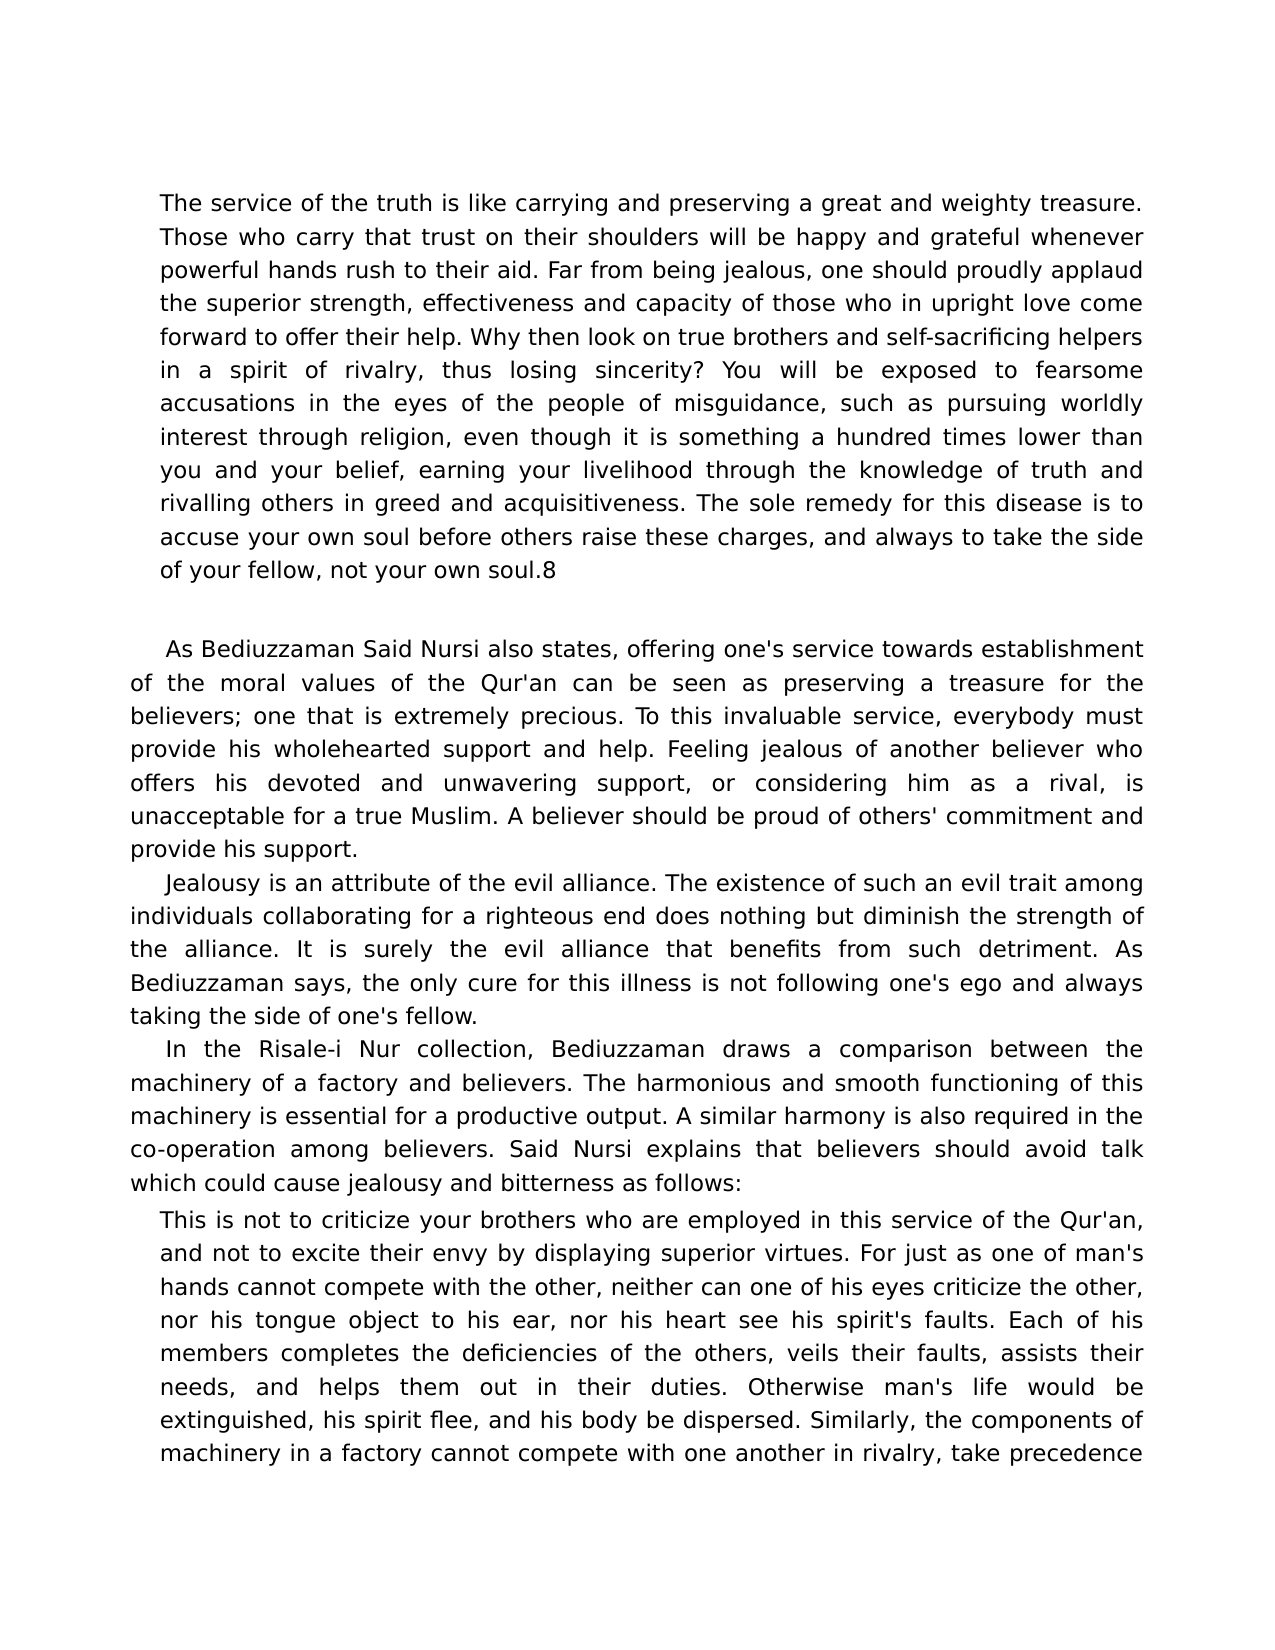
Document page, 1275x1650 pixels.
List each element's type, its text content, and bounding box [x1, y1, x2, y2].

text Jealousy is an attribute of the evil alliance. The existence of such an evil trait among individuals collaborating for a righteous end does nothing but diminish the strength of the alliance. It is surely the evil alliance that benefits from such detriment. As Bediuzzaman says, the only cure for this illness is not following one's ego and always taking the side of one's fellow. [130, 864, 1145, 1031]
text The service of the truth is like carrying and preserving a great and weighty treasure. Those who carry that trust on their shoulders will be happy and grateful whenever powerful hands rush to their aid. Far from being jealous, one should proudly applaud the superior strength, effectiveness and capacity of those who in upright love come forward to offer their help. Why then look on true brothers and self-sacrificing helpers in a spirit of rivalry, thus losing sincerity? You will be exposed to fearsome accusations in the eyes of the people of misguidance, such as pursuing worldly interest through religion, even though it is something a hundred times lower than you and your belief, earning your livelihood through the knowledge of truth and rivalling others in greed and acquisitiveness. The sole remedy for this disease is to accuse your own soul before others raise these charges, and always to take the side of your fellow, not your own soul.8 [159, 185, 1145, 585]
text In the Risale-i Nur collection, Bediuzzaman draws a comparison between the machinery of a factory and believers. The harmonious and smooth functioning of this machinery is essential for a productive output. A similar harmony is also required in the co-operation among believers. Said Nursi explains that believers should avoid talk which could cause jealousy and bitterness as follows: [130, 1031, 1145, 1198]
text This is not to criticize your brothers who are employed in this service of the Qur'an, and not to excite their envy by displaying superior virtues. For just as one of man's hands cannot compete with the other, neither can one of his eyes criticize the other, nor his tongue object to his ear, nor his heart see his spirit's faults. Each of his members completes the deficiencies of the others, veils their faults, assists their needs, and helps them out in their duties. Otherwise man's life would be extinguished, his spirit flee, and his body be dispersed. Similarly, the components of machinery in a factory cannot compete with one another in rivalry, take precedence [159, 1202, 1145, 1468]
text As Bediuzzaman Said Nursi also states, offering one's service towards establishment of the moral values of the Qur'an can be seen as preserving a treasure for the believers; one that is extremely precious. To this invaluable service, everybody must provide his wholehearted support and help. Feeling jealous of another believer who offers his devoted and unwavering support, or considering him as a rival, is unacceptable for a true Muslim. A believer should be proud of others' commitment and provide his support. [130, 631, 1145, 864]
